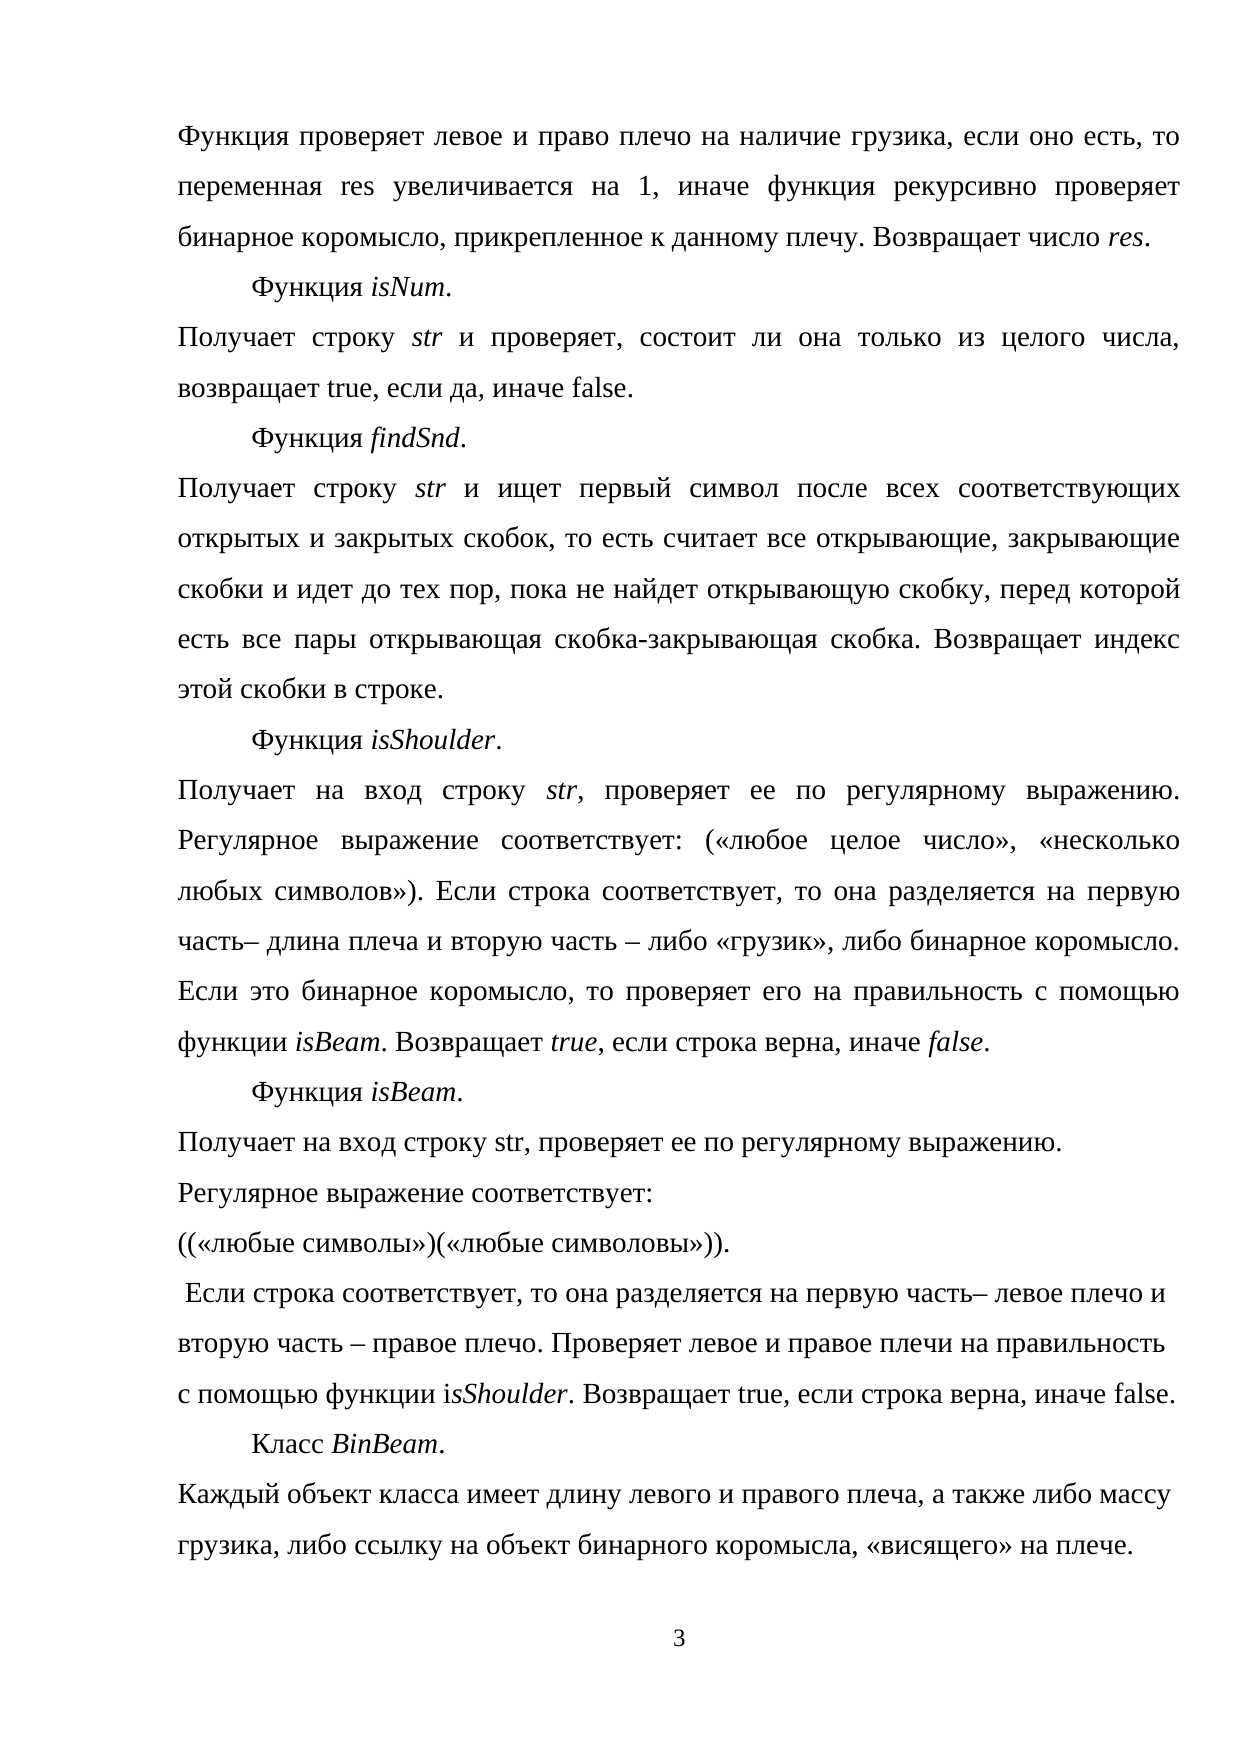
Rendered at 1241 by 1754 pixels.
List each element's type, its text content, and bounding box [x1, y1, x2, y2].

text Получает строку str и проверяет, состоит ли она только из целого числа, возвращает true, если да, иначе false. [177, 319, 1181, 403]
text Получает строку str и ищет первый символ после всех соответствующих открытых и закрытых скобок, то есть считает все открывающие, закрывающие скобки и идет до тех пор, пока не найдет открывающую скобку, перед которой есть все пары открывающая скобка-закрывающая скобка. Возвращает индекс этой скобки в строке. [177, 470, 1181, 705]
text Каждый объект класса имеет длину левого и правого плеча, а также либо массу грузика, либо ссылку на объект бинарного коромысла, «висящего» на плече. [177, 1477, 1181, 1560]
text ((«любые символы»)(«любые символовы»)). Если строка соответствует, то она разделяется на первую часть– левое плечо и вторую часть – правое плечо. Проверяет левое и правое плечи на правильность с помощью функции isShoulder. Возвращает true, если строка верна, иначе false. [177, 1225, 1181, 1409]
text Функция findSnd. [177, 420, 1181, 453]
text Функция isNum. [177, 269, 1181, 303]
text Получает на вход строку str, проверяет ее по регулярному выражению. Регулярное выражение соответствует: [177, 1124, 1181, 1208]
text Получает на вход строку str, проверяет ее по регулярному выражению. Регулярное выражение соответствует: («любое целое число», «несколько любых символов»). Если строка соответствует, то она разделяется на первую часть– длина плеча и вторую часть – либо «грузик», либо бинарное коромысло. Если это бинарное коромысло, то проверяет его на правильность с помощью функции isBeam. Возвращает true, если строка верна, иначе false. [177, 772, 1181, 1057]
text Функция проверяет левое и право плечо на наличие грузика, если оно есть, то переменная res увеличивается на 1, иначе функция рекурсивно проверяет бинарное коромысло, прикрепленное к данному плечу. Возвращает число res. [177, 118, 1181, 252]
text Функция isShoulder. [177, 722, 1181, 755]
text Класс BinBeam. [177, 1426, 1181, 1460]
text Функция isBeam. [177, 1074, 1181, 1108]
